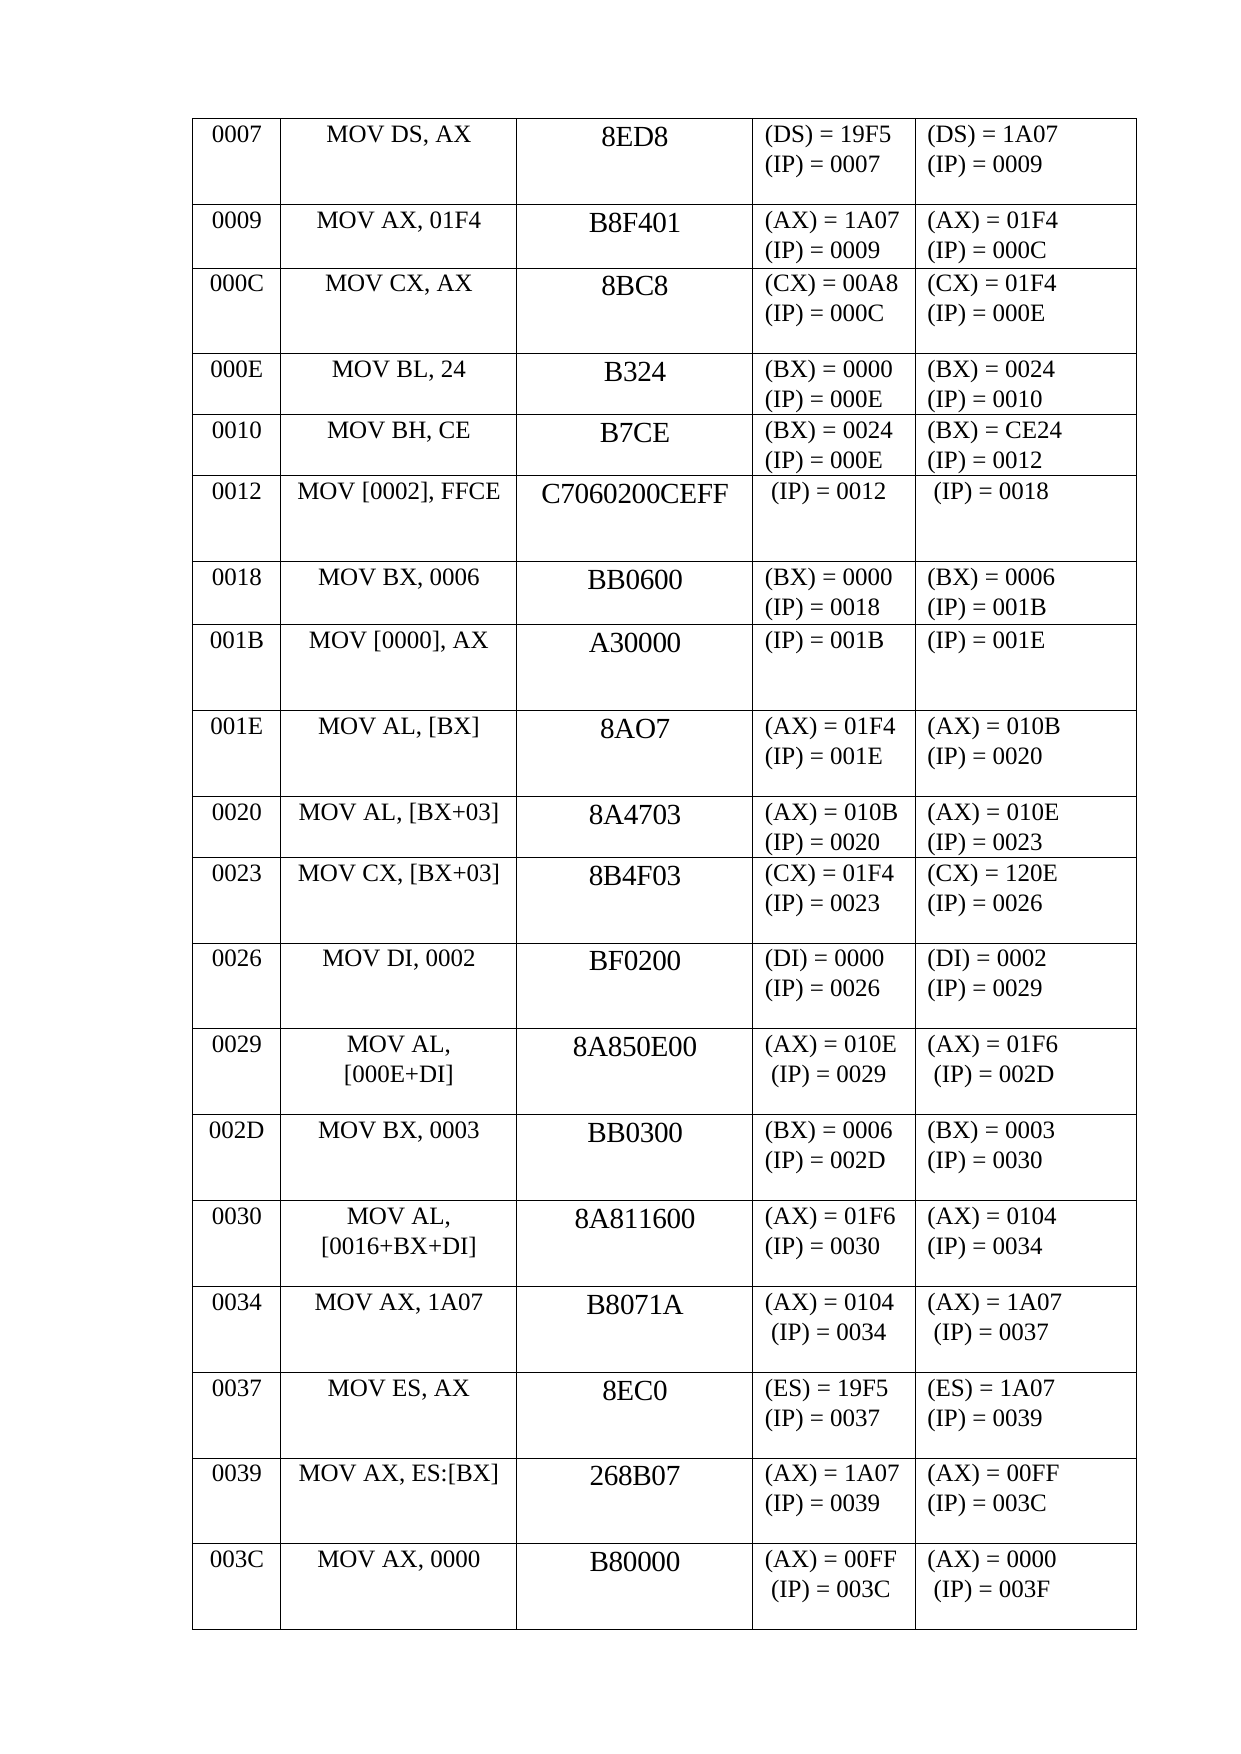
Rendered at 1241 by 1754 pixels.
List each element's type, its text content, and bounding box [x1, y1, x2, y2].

table_cell MOV [0002], FFCE [281, 476, 516, 561]
table_cell MOV AL, [000E+DI] [281, 1029, 516, 1114]
table_cell 0012 [193, 476, 280, 561]
table_cell (AX) = 01F4 (IP) = 001E [753, 711, 915, 796]
table_cell (BX) = 0006 (IP) = 002D [753, 1115, 915, 1200]
table_cell (BX) = 0006 (IP) = 001B [916, 562, 1136, 624]
table_cell 0029 [193, 1029, 280, 1114]
table_cell (AX) = 00FF (IP) = 003C [753, 1544, 915, 1629]
table_cell 0009 [193, 205, 280, 267]
table_cell (CX) = 01F4 (IP) = 000E [916, 269, 1136, 353]
table_cell MOV AX, 0000 [281, 1544, 516, 1629]
table_cell (DI) = 0000 (IP) = 0026 [753, 944, 915, 1028]
table_cell (BX) = 0000 (IP) = 0018 [753, 562, 915, 624]
table_cell 000C [193, 269, 280, 353]
table_cell MOV [0000], AX [281, 625, 516, 710]
table_cell (CX) = 120E (IP) = 0026 [916, 858, 1136, 942]
table_cell MOV BL, 24 [281, 354, 516, 414]
table_cell (AX) = 010E (IP) = 0029 [753, 1029, 915, 1114]
table_cell (AX) = 00FF (IP) = 003C [916, 1459, 1136, 1543]
table_cell 8АО7 [517, 711, 752, 796]
table_cell В8071A [517, 1287, 752, 1372]
table_cell В7СЕ [517, 415, 752, 475]
table_cell (DS) = 19F5 (IP) = 0007 [753, 119, 915, 204]
table_cell (CX) = 01F4 (IP) = 0023 [753, 858, 915, 942]
table_cell 0030 [193, 1201, 280, 1286]
table_cell 8ЕС0 [517, 1373, 752, 1457]
table_cell (IP) = 001B [753, 625, 915, 710]
table_cell MOV CX, [BX+03] [281, 858, 516, 942]
table_cell (IP) = 0012 [753, 476, 915, 561]
table_cell (ES) = 19F5 (IP) = 0037 [753, 1373, 915, 1457]
table_cell 268В07 [517, 1459, 752, 1543]
table_cell 0039 [193, 1459, 280, 1543]
table_cell MOV BX, 0003 [281, 1115, 516, 1200]
table_cell MOV AL, [BX+03] [281, 797, 516, 857]
table_cell MOV BX, 0006 [281, 562, 516, 624]
table_cell B8F401 [517, 205, 752, 267]
table_cell (AX) = 01F6 (IP) = 002D [916, 1029, 1136, 1114]
table_cell 8B4F03 [517, 858, 752, 942]
table_cell MOV DS, AX [281, 119, 516, 204]
table_cell MOV CX, AX [281, 269, 516, 353]
table_cell (CX) = 00A8 (IP) = 000C [753, 269, 915, 353]
table_cell 0007 [193, 119, 280, 204]
table_cell 0034 [193, 1287, 280, 1372]
table_cell (AX) = 1A07 (IP) = 0037 [916, 1287, 1136, 1372]
table_cell MOV AX, ES:[BX] [281, 1459, 516, 1543]
table_cell 8А850Е00 [517, 1029, 752, 1114]
table_cell (AX) = 010B (IP) = 0020 [753, 797, 915, 857]
table_cell (BX) = 0024 (IP) = 0010 [916, 354, 1136, 414]
table_cell 8ED8 [517, 119, 752, 204]
table_cell 003C [193, 1544, 280, 1629]
table_cell BF0200 [517, 944, 752, 1028]
table_cell (BX) = 0003 (IP) = 0030 [916, 1115, 1136, 1200]
table_cell В80000 [517, 1544, 752, 1629]
table_cell (AX) = 1A07 (IP) = 0009 [753, 205, 915, 267]
table_cell 0023 [193, 858, 280, 942]
table_cell MOV AX, 01F4 [281, 205, 516, 267]
table_cell ВВ0300 [517, 1115, 752, 1200]
table_cell 0037 [193, 1373, 280, 1457]
table_cell BB0600 [517, 562, 752, 624]
table_cell 8ВС8 [517, 269, 752, 353]
table_cell (BX) = CE24 (IP) = 0012 [916, 415, 1136, 475]
table_cell (AX) = 01F4 (IP) = 000С [916, 205, 1136, 267]
table_cell (AX) = 010B (IP) = 0020 [916, 711, 1136, 796]
table_cell (AX) = 0104 (IP) = 0034 [916, 1201, 1136, 1286]
table_cell 0010 [193, 415, 280, 475]
table_cell MOV AL, [BX] [281, 711, 516, 796]
table_cell MOV AX, 1A07 [281, 1287, 516, 1372]
table_cell (ES) = 1A07 (IP) = 0039 [916, 1373, 1136, 1457]
table_cell 001E [193, 711, 280, 796]
table_cell (AX) = 0104 (IP) = 0034 [753, 1287, 915, 1372]
table_cell (AX) = 01F6 (IP) = 0030 [753, 1201, 915, 1286]
table_cell MOV DI, 0002 [281, 944, 516, 1028]
table_cell 000E [193, 354, 280, 414]
table_cell 002D [193, 1115, 280, 1200]
table_cell 8А4703 [517, 797, 752, 857]
table_cell 0020 [193, 797, 280, 857]
table_cell А30000 [517, 625, 752, 710]
table_cell MOV BH, CE [281, 415, 516, 475]
table_cell (DI) = 0002 (IP) = 0029 [916, 944, 1136, 1028]
table_cell 0018 [193, 562, 280, 624]
table_cell (BX) = 0000 (IP) = 000E [753, 354, 915, 414]
table_cell 8А811600 [517, 1201, 752, 1286]
table_cell (BX) = 0024 (IP) = 000E [753, 415, 915, 475]
table_cell (AX) = 0000 (IP) = 003F [916, 1544, 1136, 1629]
table_cell (IP) = 0018 [916, 476, 1136, 561]
table_cell (AX) = 010E (IP) = 0023 [916, 797, 1136, 857]
table_cell (IP) = 001E [916, 625, 1136, 710]
table_cell MOV ES, AX [281, 1373, 516, 1457]
table_cell C7060200CEFF [517, 476, 752, 561]
table_cell (AX) = 1A07 (IP) = 0039 [753, 1459, 915, 1543]
table_cell 0026 [193, 944, 280, 1028]
table_cell MOV AL, [0016+BX+DI] [281, 1201, 516, 1286]
table_cell (DS) = 1A07 (IP) = 0009 [916, 119, 1136, 204]
table_cell 001B [193, 625, 280, 710]
table_cell В324 [517, 354, 752, 414]
